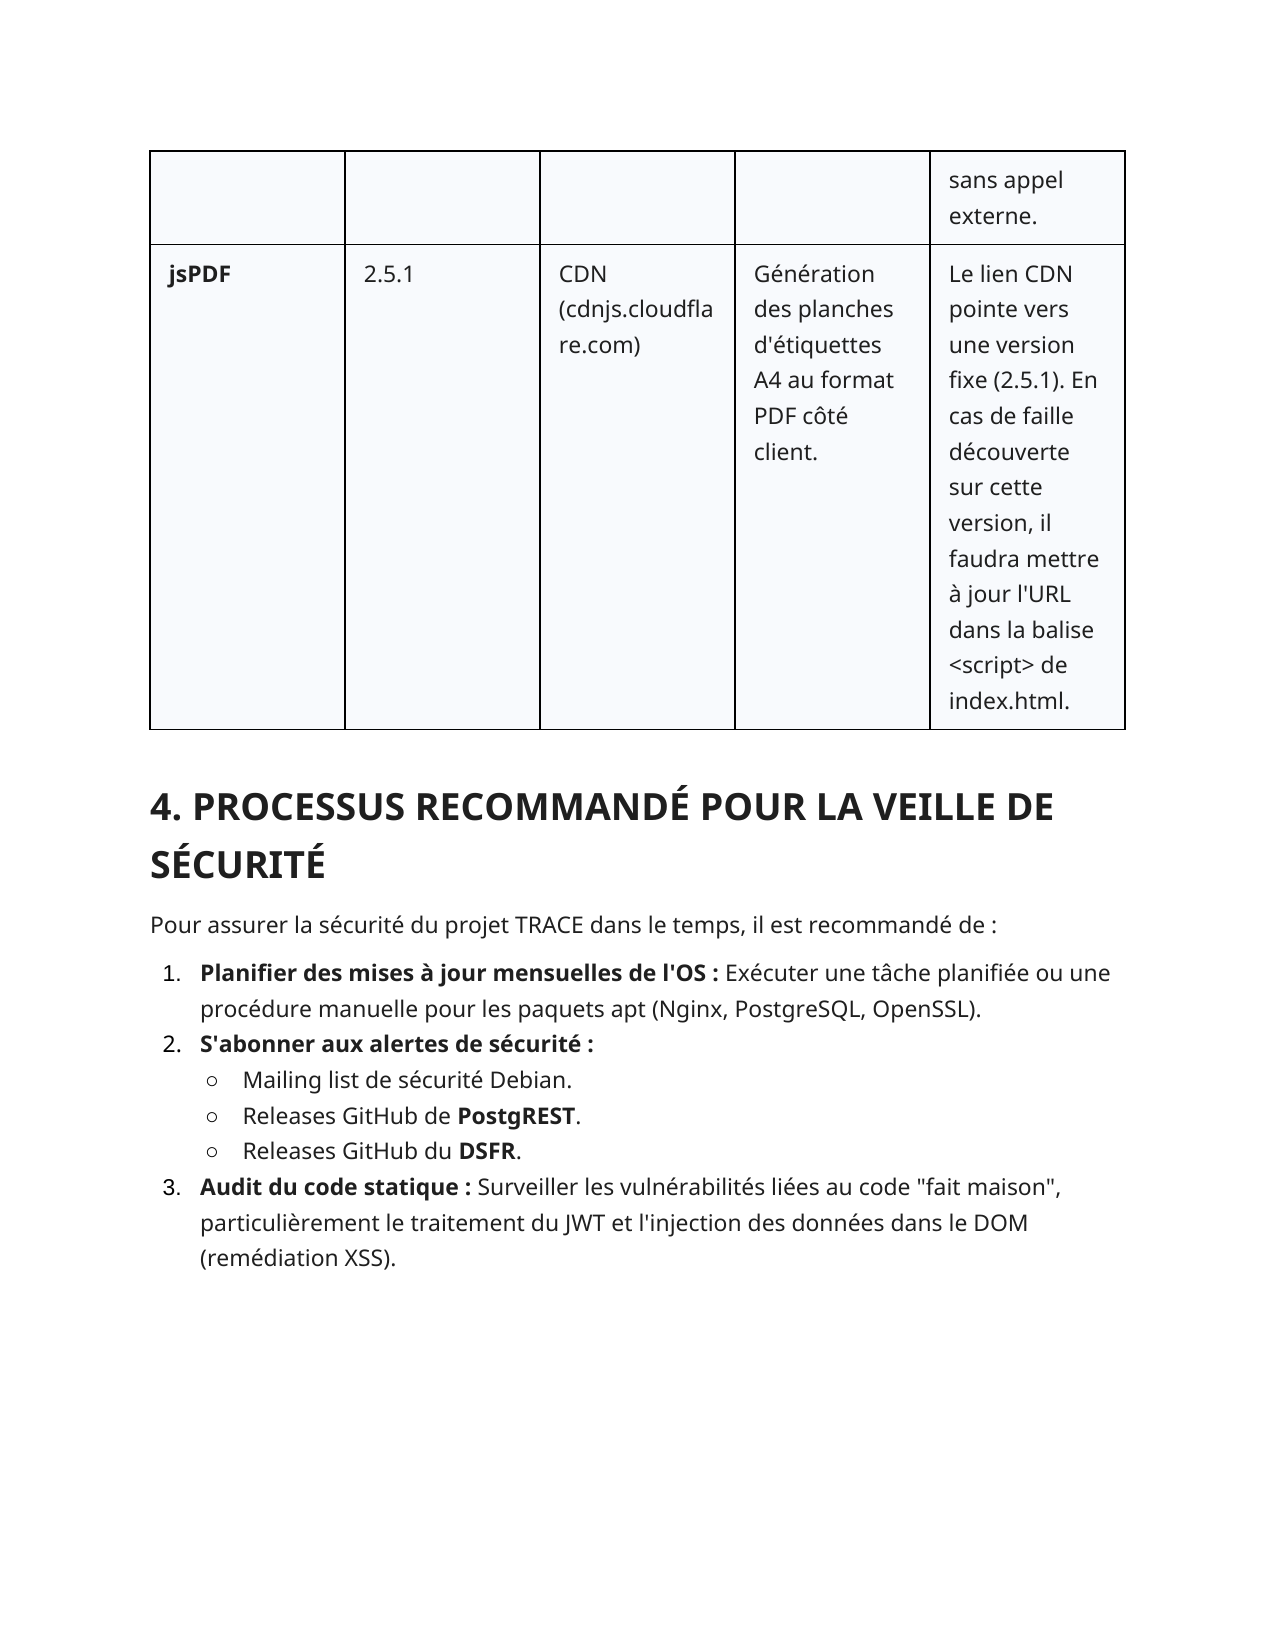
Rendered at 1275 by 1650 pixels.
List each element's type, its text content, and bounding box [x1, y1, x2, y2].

table_cell sans appel externe. [931, 152, 1124, 243]
table_cell [736, 152, 929, 243]
table_cell [541, 152, 734, 243]
list Releases GitHub de PostgREST. [205, 1100, 1125, 1131]
table_cell Le lien CDN pointe vers une version fixe (2.5.1). En cas de faille découverte sur cette version, il faudra mettre à jour l'URL dans la balise <script> de index.html. [931, 245, 1124, 729]
subtitle 4. PROCESSUS RECOMMANDÉ POUR LA VEILLE DE SÉCURITÉ [150, 780, 1125, 889]
list Planifier des mises à jour mensuelles de l'OS : Exécuter une tâche planifiée ou une procédure manuelle pour les paquets apt (Nginx, PostgreSQL, OpenSSL). [162, 957, 1125, 1024]
text Pour assurer la sécurité du projet TRACE dans le temps, il est recommandé de : [150, 909, 1125, 940]
list Mailing list de sécurité Debian. [205, 1064, 1125, 1095]
list Audit du code statique : Surveiller les vulnérabilités liées au code "fait maison", particulièrement le traitement du JWT et l'injection des données dans le DOM (remédiation XSS). [162, 1171, 1125, 1273]
table_cell CDN (cdnjs.cloudflare.com) [541, 245, 734, 729]
list S'abonner aux alertes de sécurité : [162, 1028, 1125, 1060]
table_cell [151, 152, 344, 243]
table_cell 2.5.1 [346, 245, 539, 729]
list Releases GitHub du DSFR. [205, 1135, 1125, 1167]
table_cell jsPDF [151, 245, 344, 729]
table_cell [346, 152, 539, 243]
table_cell Génération des planches d'étiquettes A4 au format PDF côté client. [736, 245, 929, 729]
